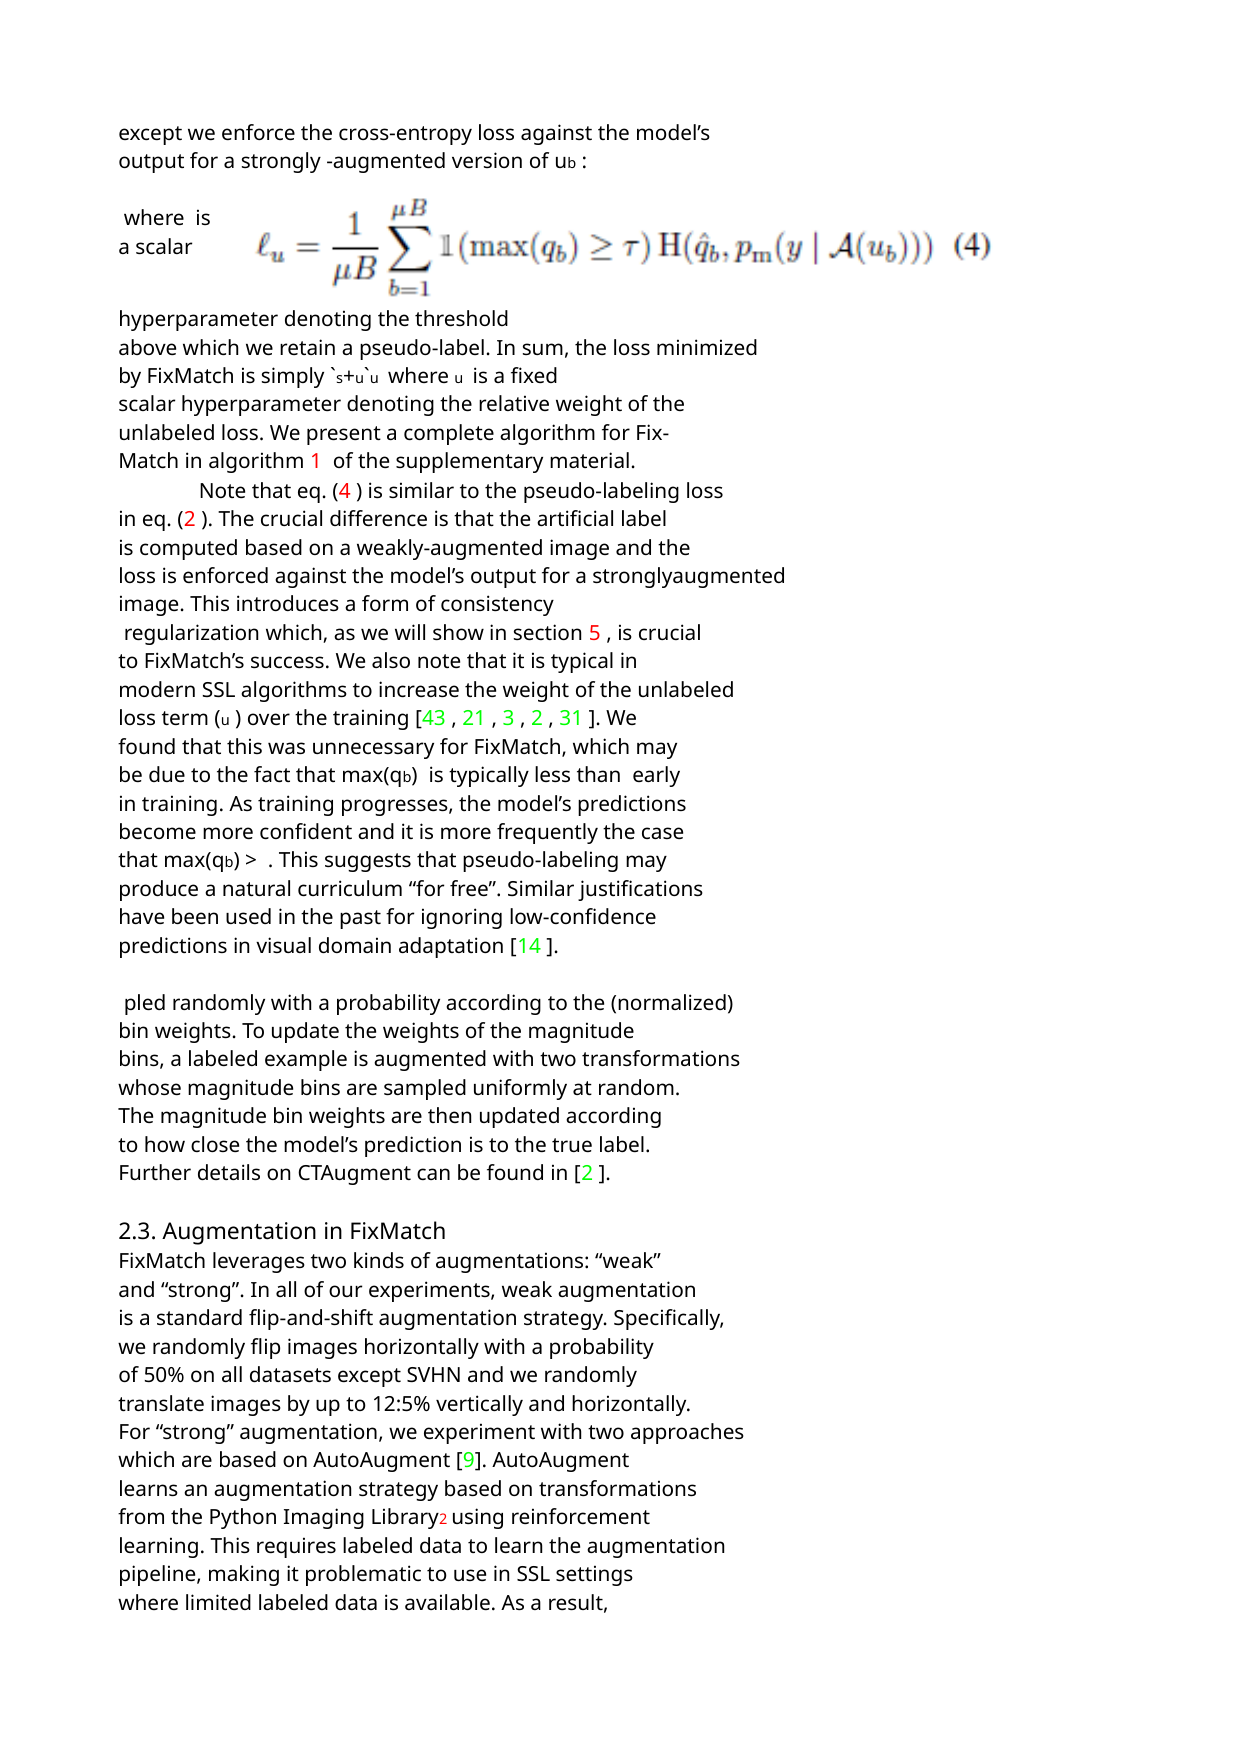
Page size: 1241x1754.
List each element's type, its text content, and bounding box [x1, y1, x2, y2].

text to how close the model’s prediction is to the true label. [118, 1130, 1122, 1158]
text we randomly flip images horizontally with a probability [118, 1332, 1122, 1360]
text Note that eq. (4 ) is similar to the pseudo-labeling loss [118, 475, 1122, 504]
text except we enforce the cross-entropy loss against the model’s [118, 118, 1122, 147]
text learns an augmentation strategy based on transformations [118, 1474, 1122, 1502]
text of 50% on all datasets except SVHN and we randomly [118, 1360, 1122, 1389]
text output for a strongly -augmented version of ub : [118, 147, 1122, 175]
text regularization which, as we will show in section 5 , is crucial [118, 618, 1122, 646]
text Match in algorithm 1 of the supplementary material. [118, 446, 1122, 475]
text loss is enforced against the model’s output for a stronglyaugmented [118, 561, 1122, 589]
text found that this was unnecessary for FixMatch, which may [118, 732, 1122, 760]
text predictions in visual domain adaptation [14 ]. [118, 931, 1122, 959]
text that max(qb) > . This suggests that pseudo-labeling may [118, 846, 1122, 874]
text be due to the fact that max(qb) is typically less than early [118, 760, 1122, 789]
text unlabeled loss. We present a complete algorithm for Fix- [118, 418, 1122, 446]
text pipeline, making it problematic to use in SSL settings [118, 1559, 1122, 1588]
picture [214, 175, 1026, 305]
text by FixMatch is simply `s+u`u where u is a fixed [118, 361, 1122, 389]
text in eq. (2 ). The crucial difference is that the artificial label [118, 504, 1122, 533]
text translate images by up to 12:5% vertically and horizontally. [118, 1389, 1122, 1417]
text produce a natural curriculum “for free”. Similar justifications [118, 874, 1122, 902]
text bin weights. To update the weights of the magnitude [118, 1016, 1122, 1044]
text scalar hyperparameter denoting the relative weight of the [118, 389, 1122, 418]
text 2.3. Augmentation in FixMatch [118, 1215, 1122, 1246]
text image. This introduces a form of consistency [118, 589, 1122, 618]
text in training. As training progresses, the model’s predictions [118, 789, 1122, 817]
text is a standard flip-and-shift augmentation strategy. Specifically, [118, 1303, 1122, 1332]
text The magnitude bin weights are then updated according [118, 1101, 1122, 1130]
text For “strong” augmentation, we experiment with two approaches [118, 1417, 1122, 1446]
text loss term (u ) over the training [43 , 21 , 3 , 2 , 31 ]. We [118, 703, 1122, 732]
text from the Python Imaging Library2 using reinforcement [118, 1502, 1122, 1531]
text which are based on AutoAugment [9]. AutoAugment [118, 1446, 1122, 1474]
text modern SSL algorithms to increase the weight of the unlabeled [118, 675, 1122, 703]
text whose magnitude bins are sampled uniformly at random. [118, 1073, 1122, 1101]
text pled randomly with a probability according to the (normalized) [118, 988, 1122, 1016]
text where limited labeled data is available. As a result, [118, 1588, 1122, 1616]
text FixMatch leverages two kinds of augmentations: “weak” [118, 1246, 1122, 1275]
text become more confident and it is more frequently the case [118, 817, 1122, 846]
text above which we retain a pseudo-label. In sum, the loss minimized [118, 333, 1122, 361]
text to FixMatch’s success. We also note that it is typical in [118, 646, 1122, 675]
text and “strong”. In all of our experiments, weak augmentation [118, 1275, 1122, 1303]
text learning. This requires labeled data to learn the augmentation [118, 1531, 1122, 1559]
text where is a scalar hyperparameter denoting the threshold [118, 203, 1122, 333]
text bins, a labeled example is augmented with two transformations [118, 1044, 1122, 1073]
text have been used in the past for ignoring low-confidence [118, 902, 1122, 931]
text is computed based on a weakly-augmented image and the [118, 533, 1122, 561]
text Further details on CTAugment can be found in [2 ]. [118, 1158, 1122, 1187]
